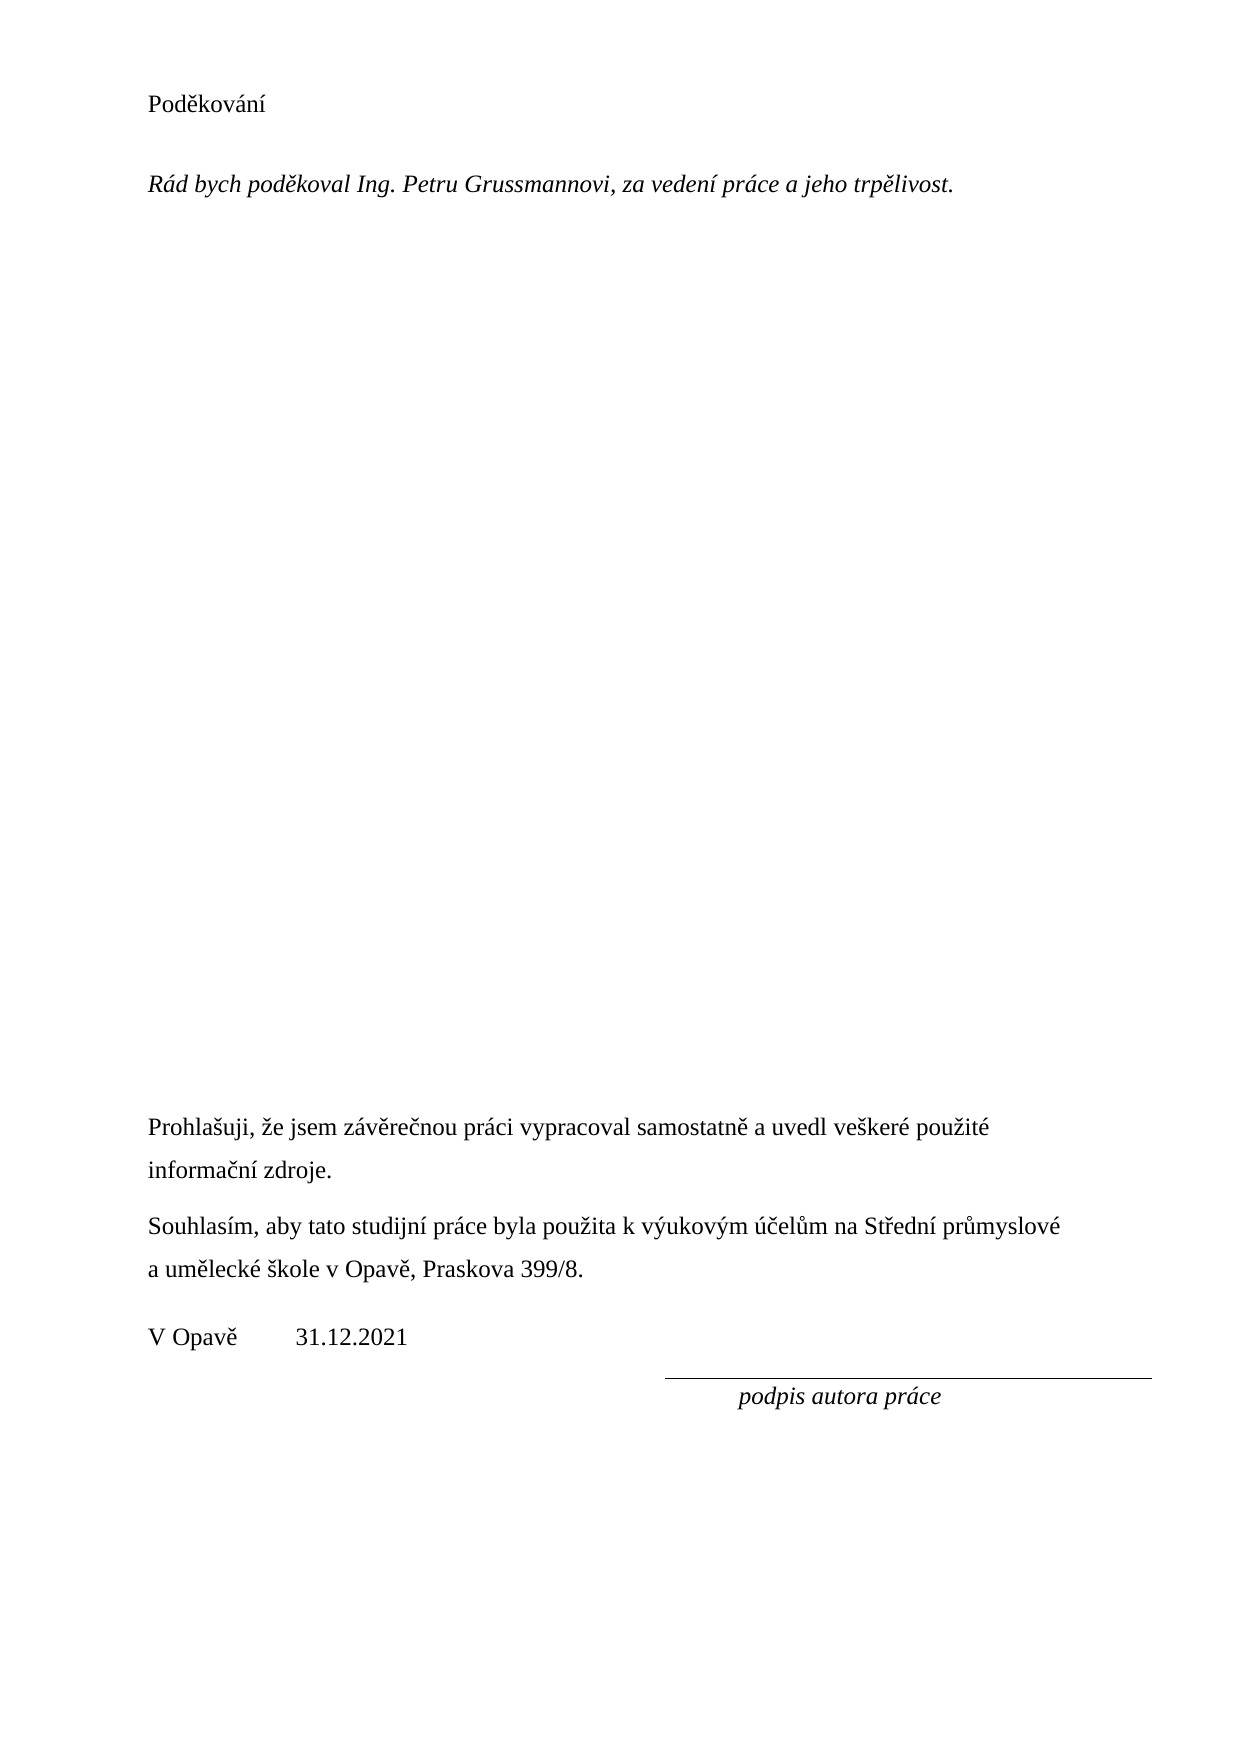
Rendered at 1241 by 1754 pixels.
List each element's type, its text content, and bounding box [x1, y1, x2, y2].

text V Opavě 31.12.2021 [148, 1322, 1152, 1351]
subtitle Rád bych poděkoval Ing. Petru Grussmannovi, za vedení práce a jeho trpělivost. [148, 169, 1152, 198]
text podpis autora práce [665, 1379, 1152, 1410]
text Poděkování [148, 89, 1152, 117]
text Souhlasím, aby tato studijní práce byla použita k výukovým účelům na Střední průmyslové a umělecké škole v Opavě, Praskova 399/8. [148, 1211, 1152, 1283]
text Prohlašuji, že jsem závěrečnou práci vypracoval samostatně a uvedl veškeré použité informační zdroje. [148, 1112, 1152, 1184]
